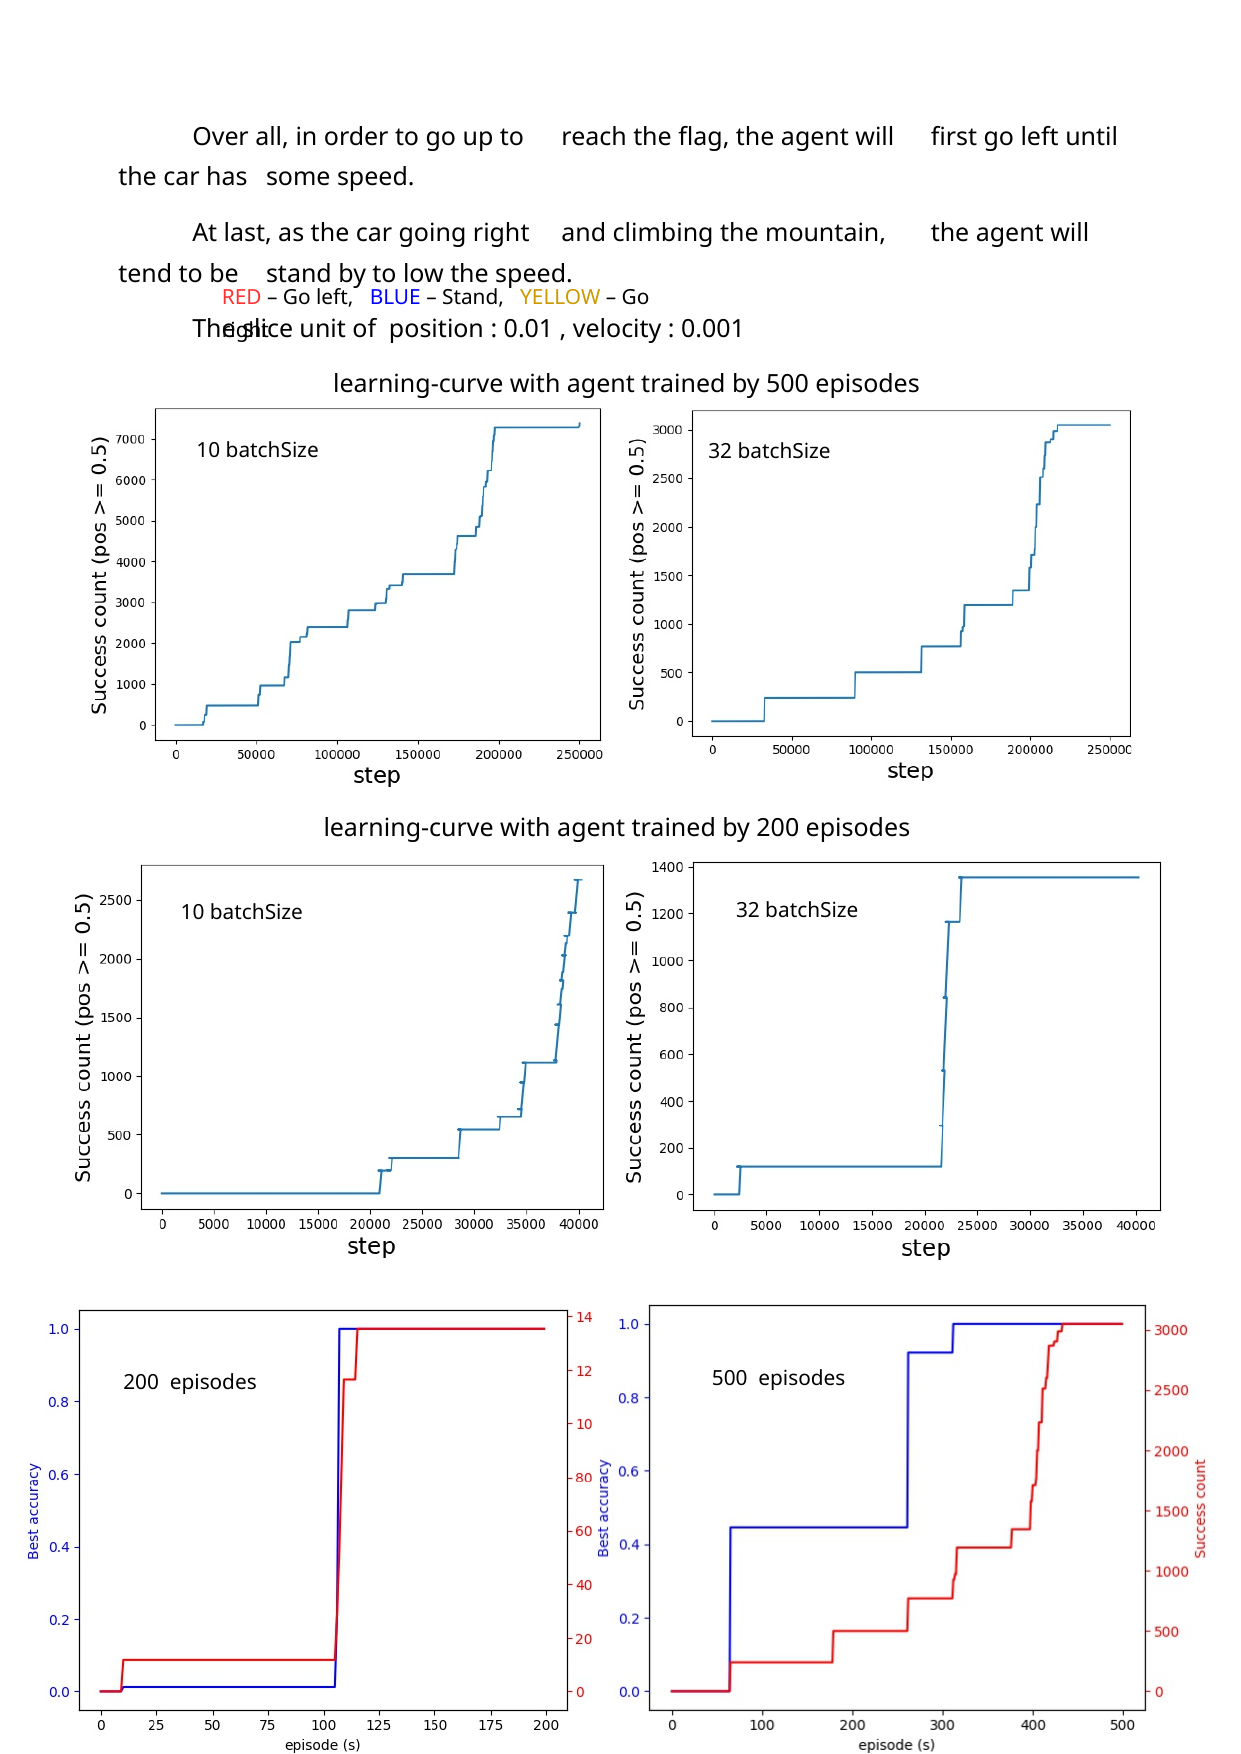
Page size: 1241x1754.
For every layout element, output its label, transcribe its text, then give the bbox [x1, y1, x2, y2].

picture [88, 404, 603, 787]
text learning-curve with agent trained by 500 episodes [118, 366, 1122, 400]
text At last, as the car going right and climbing the mountain, the agent will tend to be stand by to low the speed. [118, 214, 1122, 289]
picture [623, 860, 1164, 1260]
picture [71, 863, 608, 1258]
text learning-curve with agent trained by 200 episodes [118, 421, 1122, 844]
text The slice unit of position : 0.01 , velocity : 0.001 [118, 311, 1122, 345]
picture [628, 408, 1132, 781]
picture [21, 1303, 1208, 1754]
text Over all, in order to go up to reach the flag, the agent will first go left until the car has some speed. [118, 118, 1131, 193]
